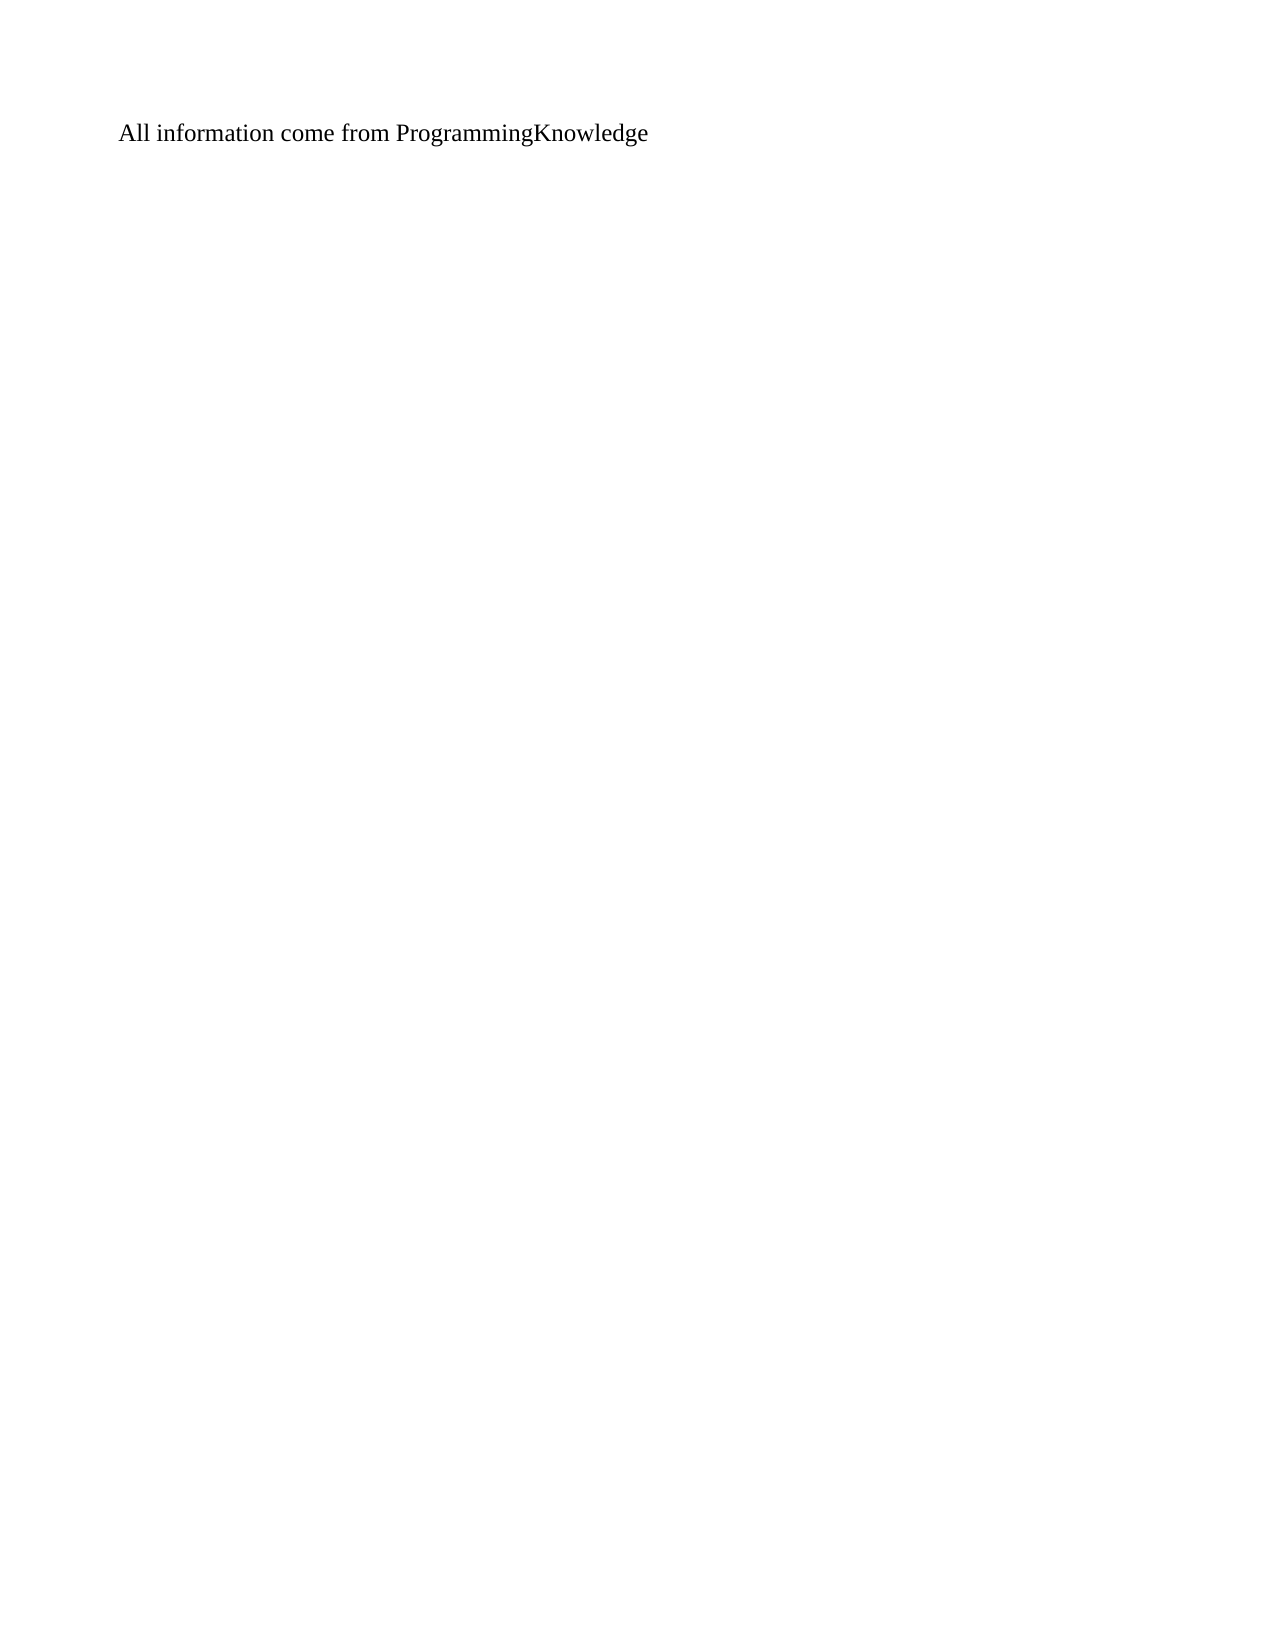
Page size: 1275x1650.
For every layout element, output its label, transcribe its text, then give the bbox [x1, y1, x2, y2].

text All information come from ProgrammingKnowledge [118, 118, 1157, 147]
